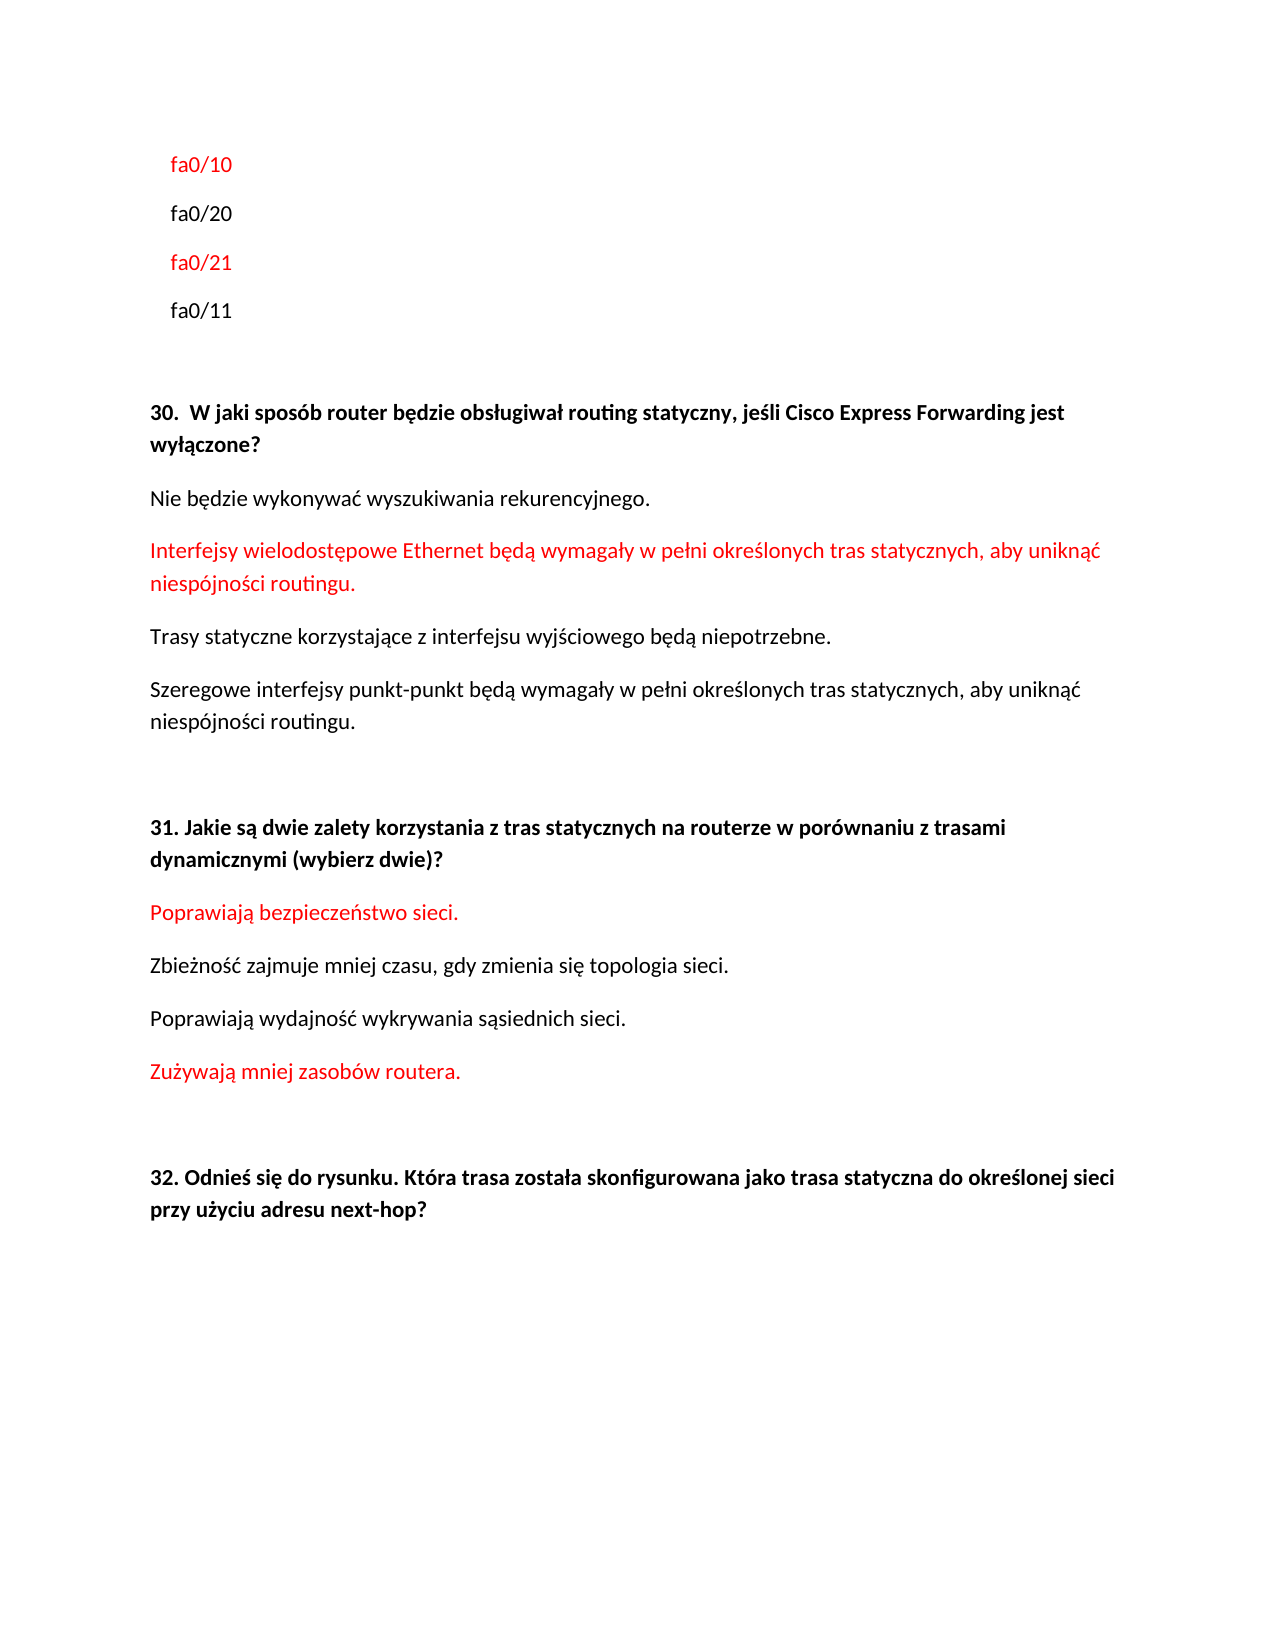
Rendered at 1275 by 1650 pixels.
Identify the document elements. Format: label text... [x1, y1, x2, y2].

text Zbieżność zajmuje mniej czasu, gdy zmienia się topologia sieci. [150, 951, 1125, 979]
text fa0/11 [150, 297, 1125, 324]
text Zużywają mniej zasobów routera. [150, 1057, 1125, 1085]
text fa0/20 [150, 199, 1125, 227]
text Poprawiają wydajność wykrywania sąsiednich sieci. [150, 1004, 1125, 1032]
text Szeregowe interfejsy punkt-punkt będą wymagały w pełni określonych tras statycznych, aby uniknąć niespójności routingu. [150, 675, 1125, 735]
text fa0/21 [150, 248, 1125, 276]
text Interfejsy wielodostępowe Ethernet będą wymagały w pełni określonych tras statycznych, aby uniknąć niespójności routingu. [150, 537, 1125, 597]
text Poprawiają bezpieczeństwo sieci. [150, 898, 1125, 926]
text fa0/10 [150, 150, 1125, 178]
text 31. Jakie są dwie zalety korzystania z tras statycznych na routerze w porównaniu z trasami dynamicznymi (wybierz dwie)? [150, 813, 1125, 873]
text Trasy statyczne korzystające z interfejsu wyjściowego będą niepotrzebne. [150, 622, 1125, 650]
text 30. W jaki sposób router będzie obsługiwał routing statyczny, jeśli Cisco Express Forwarding jest wyłączone? [150, 398, 1125, 459]
text Nie będzie wykonywać wyszukiwania rekurencyjnego. [150, 484, 1125, 512]
text 32. Odnieś się do rysunku. Która trasa została skonfigurowana jako trasa statyczna do określonej sieci przy użyciu adresu next-hop? [150, 1163, 1125, 1224]
